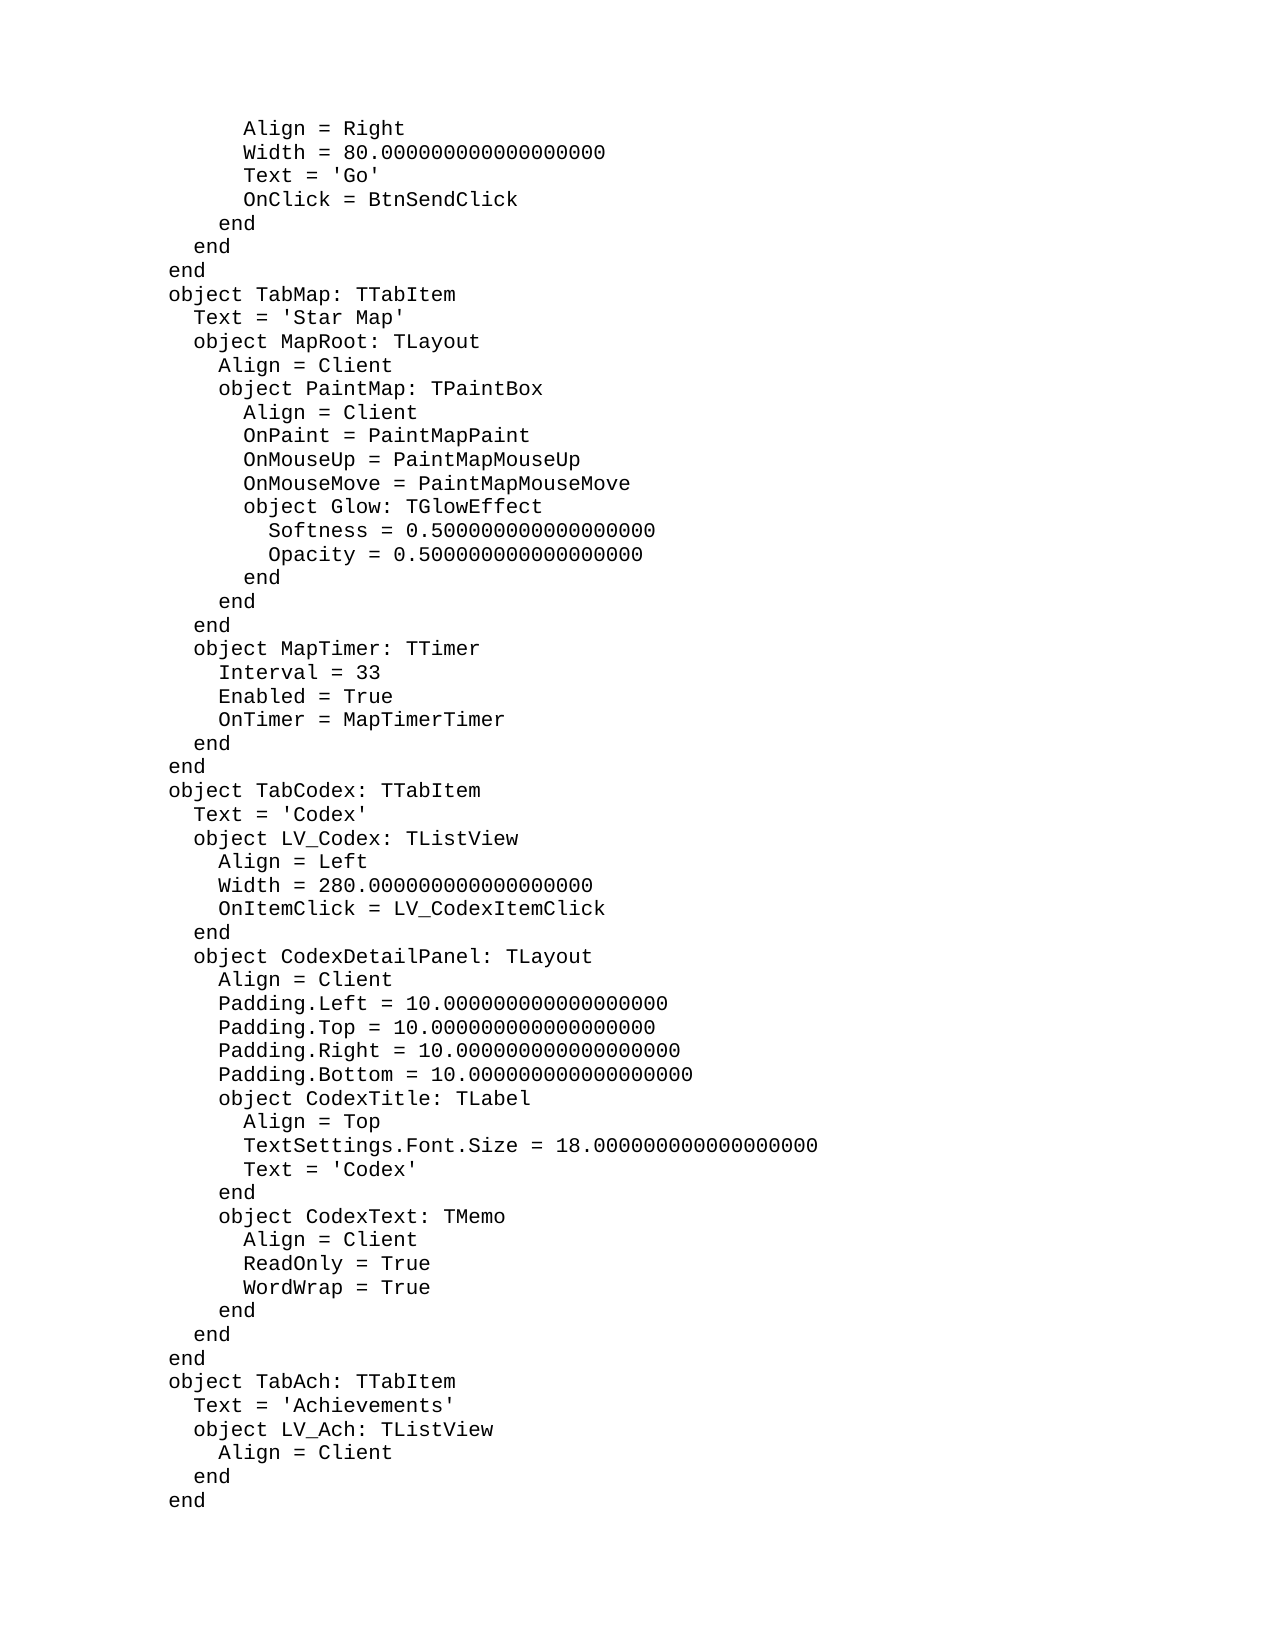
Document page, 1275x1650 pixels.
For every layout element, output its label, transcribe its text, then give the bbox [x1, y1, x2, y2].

text end [118, 757, 1157, 780]
text end [118, 567, 1157, 591]
text OnClick = BtnSendClick [118, 189, 1157, 213]
text OnItemClick = LV_CodexItemClick [118, 898, 1157, 922]
text ReadOnly = True [118, 1253, 1157, 1277]
text Opacity = 0.500000000000000000 [118, 544, 1157, 567]
text Width = 280.000000000000000000 [118, 875, 1157, 898]
text end [118, 260, 1157, 284]
text object TabCodex: TTabItem [118, 780, 1157, 804]
text WordWrap = True [118, 1277, 1157, 1300]
text object Glow: TGlowEffect [118, 496, 1157, 520]
text end [118, 1324, 1157, 1348]
text OnMouseUp = PaintMapMouseUp [118, 449, 1157, 473]
text object LV_Codex: TListView [118, 827, 1157, 851]
text Softness = 0.500000000000000000 [118, 520, 1157, 544]
text object MapTimer: TTimer [118, 638, 1157, 662]
text Padding.Left = 10.000000000000000000 [118, 993, 1157, 1017]
text end [118, 615, 1157, 638]
text object CodexTitle: TLabel [118, 1088, 1157, 1111]
text Align = Client [118, 1229, 1157, 1253]
text OnMouseMove = PaintMapMouseMove [118, 473, 1157, 496]
text Align = Right [118, 118, 1157, 142]
text object PaintMap: TPaintBox [118, 378, 1157, 402]
text Padding.Right = 10.000000000000000000 [118, 1040, 1157, 1064]
text end [118, 1348, 1157, 1371]
text end [118, 213, 1157, 236]
text TextSettings.Font.Size = 18.000000000000000000 [118, 1135, 1157, 1158]
text Text = 'Codex' [118, 1158, 1157, 1182]
text end [118, 733, 1157, 757]
text object TabAch: TTabItem [118, 1371, 1157, 1395]
text end [118, 236, 1157, 260]
text Text = 'Achievements' [118, 1395, 1157, 1419]
text Text = 'Star Map' [118, 307, 1157, 331]
text Width = 80.000000000000000000 [118, 142, 1157, 165]
text end [118, 1182, 1157, 1206]
text Align = Client [118, 1442, 1157, 1466]
text object CodexDetailPanel: TLayout [118, 946, 1157, 969]
text end [118, 591, 1157, 615]
text object MapRoot: TLayout [118, 331, 1157, 354]
text Interval = 33 [118, 662, 1157, 686]
text OnTimer = MapTimerTimer [118, 709, 1157, 733]
text object CodexText: TMemo [118, 1206, 1157, 1229]
text Padding.Top = 10.000000000000000000 [118, 1017, 1157, 1040]
text end [118, 922, 1157, 946]
text Padding.Bottom = 10.000000000000000000 [118, 1064, 1157, 1088]
text object TabMap: TTabItem [118, 284, 1157, 307]
text Text = 'Go' [118, 165, 1157, 189]
text Text = 'Codex' [118, 804, 1157, 827]
text OnPaint = PaintMapPaint [118, 426, 1157, 449]
text end [118, 1489, 1157, 1513]
text Align = Client [118, 354, 1157, 378]
text Align = Top [118, 1111, 1157, 1135]
text Align = Left [118, 851, 1157, 875]
text Align = Client [118, 402, 1157, 426]
text Enabled = True [118, 686, 1157, 709]
text end [118, 1466, 1157, 1489]
text Align = Client [118, 969, 1157, 993]
text object LV_Ach: TListView [118, 1419, 1157, 1442]
text end [118, 1300, 1157, 1324]
